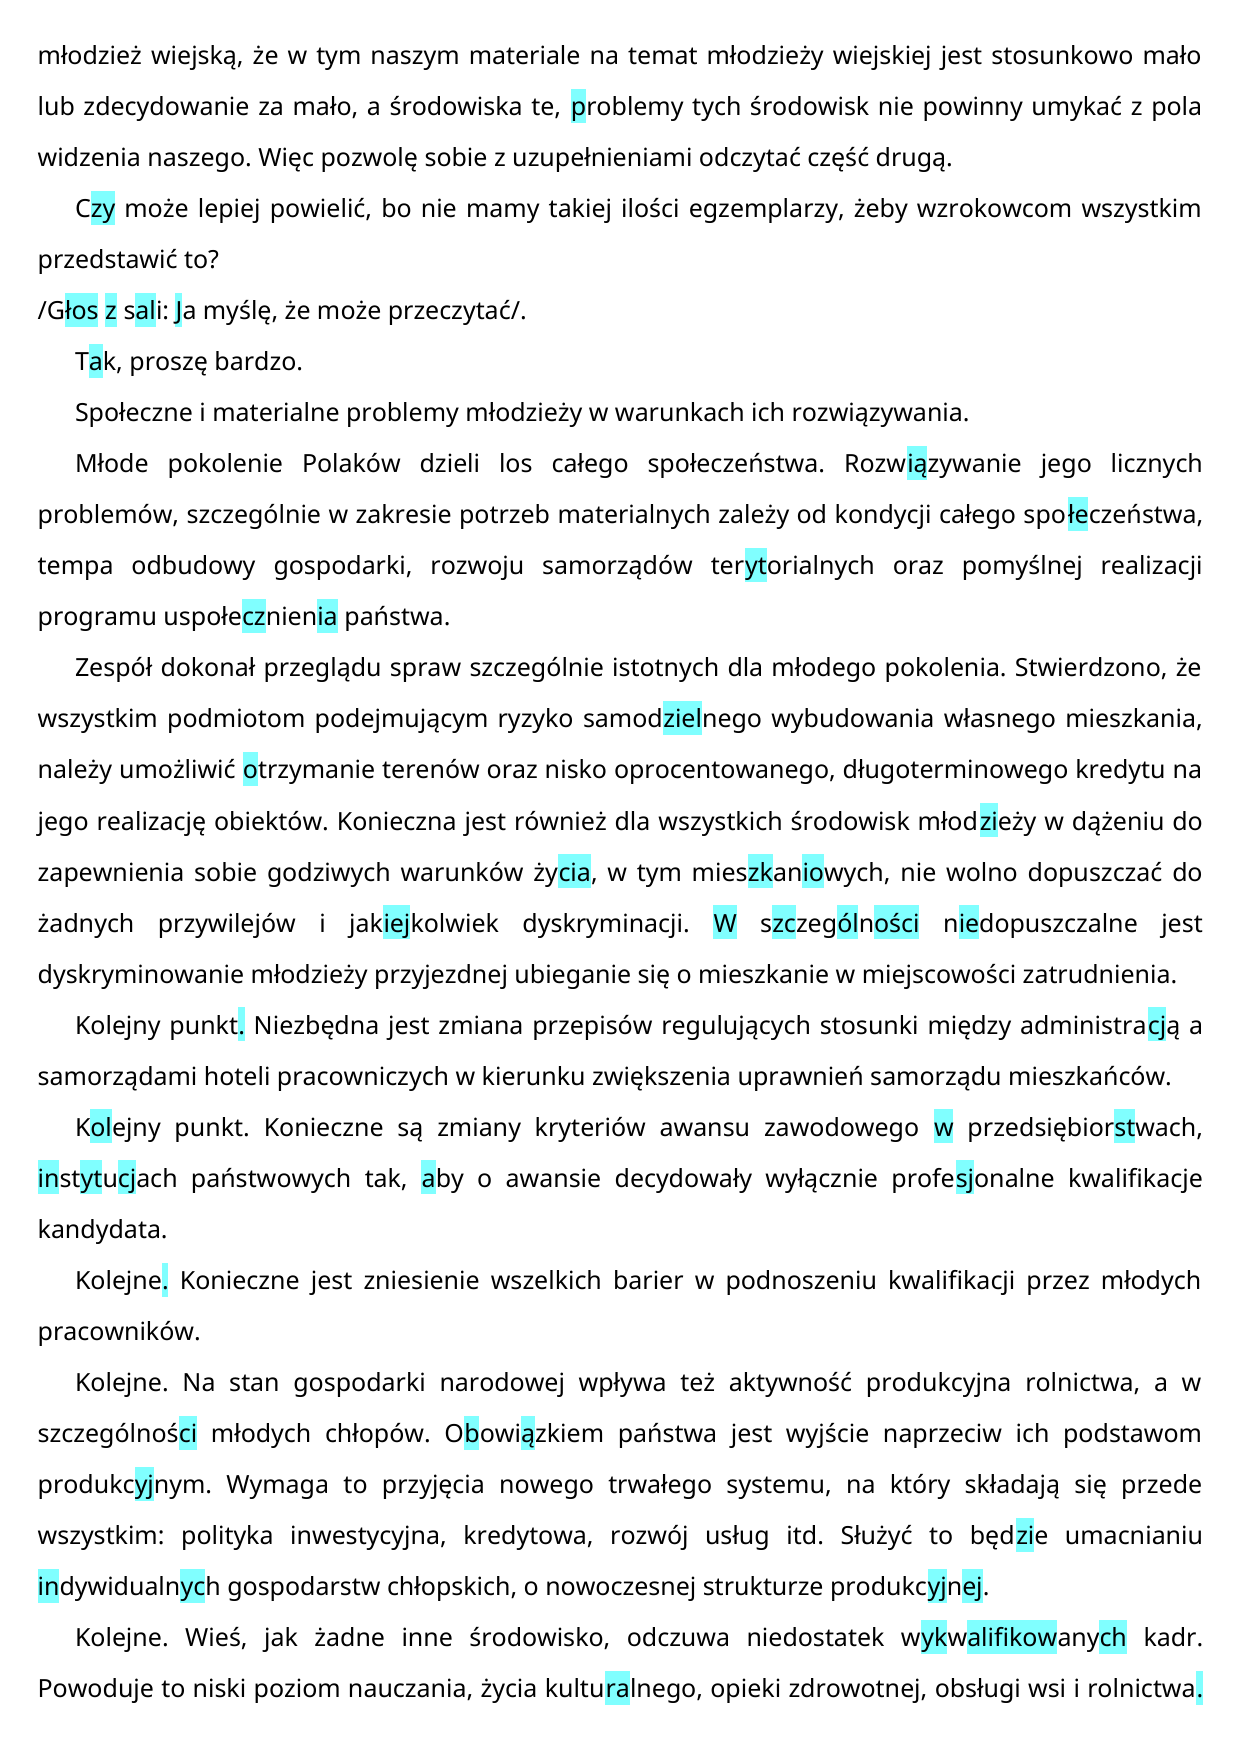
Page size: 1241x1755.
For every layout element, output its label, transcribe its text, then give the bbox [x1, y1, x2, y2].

text /Głos z sali: Ja myślę, że może przeczytać/. [37, 293, 1203, 327]
text młodzież wiejską, że w tym naszym materiale na temat młodzieży wiejskiej jest stosunkowo mało lub zdecydowanie za mało, a środowiska te, problemy tych środowisk nie powinny umykać z pola widzenia naszego. Więc pozwolę sobie z uzupełnieniami odczytać część drugą. [37, 37, 1203, 174]
text Kolejny punkt. Niezbędna jest zmiana przepisów regulujących stosunki między administracją a samorządami hoteli pracowniczych w kierunku zwiększenia uprawnień samorządu mieszkańców. [37, 1007, 1203, 1092]
text Społeczne i materialne problemy młodzieży w warunkach ich rozwiązywania. [37, 395, 1203, 429]
text Kolejny punkt. Konieczne są zmiany kryteriów awansu zawodowego w przedsiębiorstwach, instytucjach państwowych tak, aby o awansie decydowały wyłącznie profesjonalne kwalifikacje kandydata. [37, 1109, 1203, 1246]
text Czy może lepiej powielić, bo nie mamy takiej ilości egzemplarzy, żeby wzrokowcom wszystkim przedstawić to? [37, 191, 1203, 276]
text Kolejne. Konieczne jest zniesienie wszelkich barier w podnoszeniu kwalifikacji przez młodych pracowników. [37, 1262, 1203, 1348]
text Kolejne. Wieś, jak żadne inne środowisko, odczuwa niedostatek wykwalifikowanych kadr. Powoduje to niski poziom nauczania, życia kulturalnego, opieki zdrowotnej, obsługi wsi i rolnictwa. [37, 1620, 1203, 1705]
text Tak, proszę bardzo. [37, 344, 1203, 378]
text Młode pokolenie Polaków dzieli los całego społeczeństwa. Rozwiązywanie jego licznych problemów, szczególnie w zakresie potrzeb materialnych zależy od kondycji całego społeczeństwa, tempa odbudowy gospodarki, rozwoju samorządów terytorialnych oraz pomyślnej realizacji programu uspołecznienia państwa. [37, 446, 1203, 633]
text Kolejne. Na stan gospodarki narodowej wpływa też aktywność produkcyjna rolnictwa, a w szczególności młodych chłopów. Obowiązkiem państwa jest wyjście naprzeciw ich podstawom produkcyjnym. Wymaga to przyjęcia nowego trwałego systemu, na który składają się przede wszystkim: polityka inwestycyjna, kredytowa, rozwój usług itd. Służyć to będzie umacnianiu indywidualnych gospodarstw chłopskich, o nowoczesnej strukturze produkcyjnej. [37, 1364, 1203, 1603]
text Zespół dokonał przeglądu spraw szczególnie istotnych dla młodego pokolenia. Stwierdzono, że wszystkim podmiotom podejmującym ryzyko samodzielnego wybudowania własnego mieszkania, należy umożliwić otrzymanie terenów oraz nisko oprocentowanego, długoterminowego kredytu na jego realizację obiektów. Konieczna jest również dla wszystkich środowisk młodzieży w dążeniu do zapewnienia sobie godziwych warunków życia, w tym mieszkaniowych, nie wolno dopuszczać do żadnych przywilejów i jakiejkolwiek dyskryminacji. W szczególności niedopuszczalne jest dyskryminowanie młodzieży przyjezdnej ubieganie się o mieszkanie w miejscowości zatrudnienia. [37, 650, 1203, 990]
